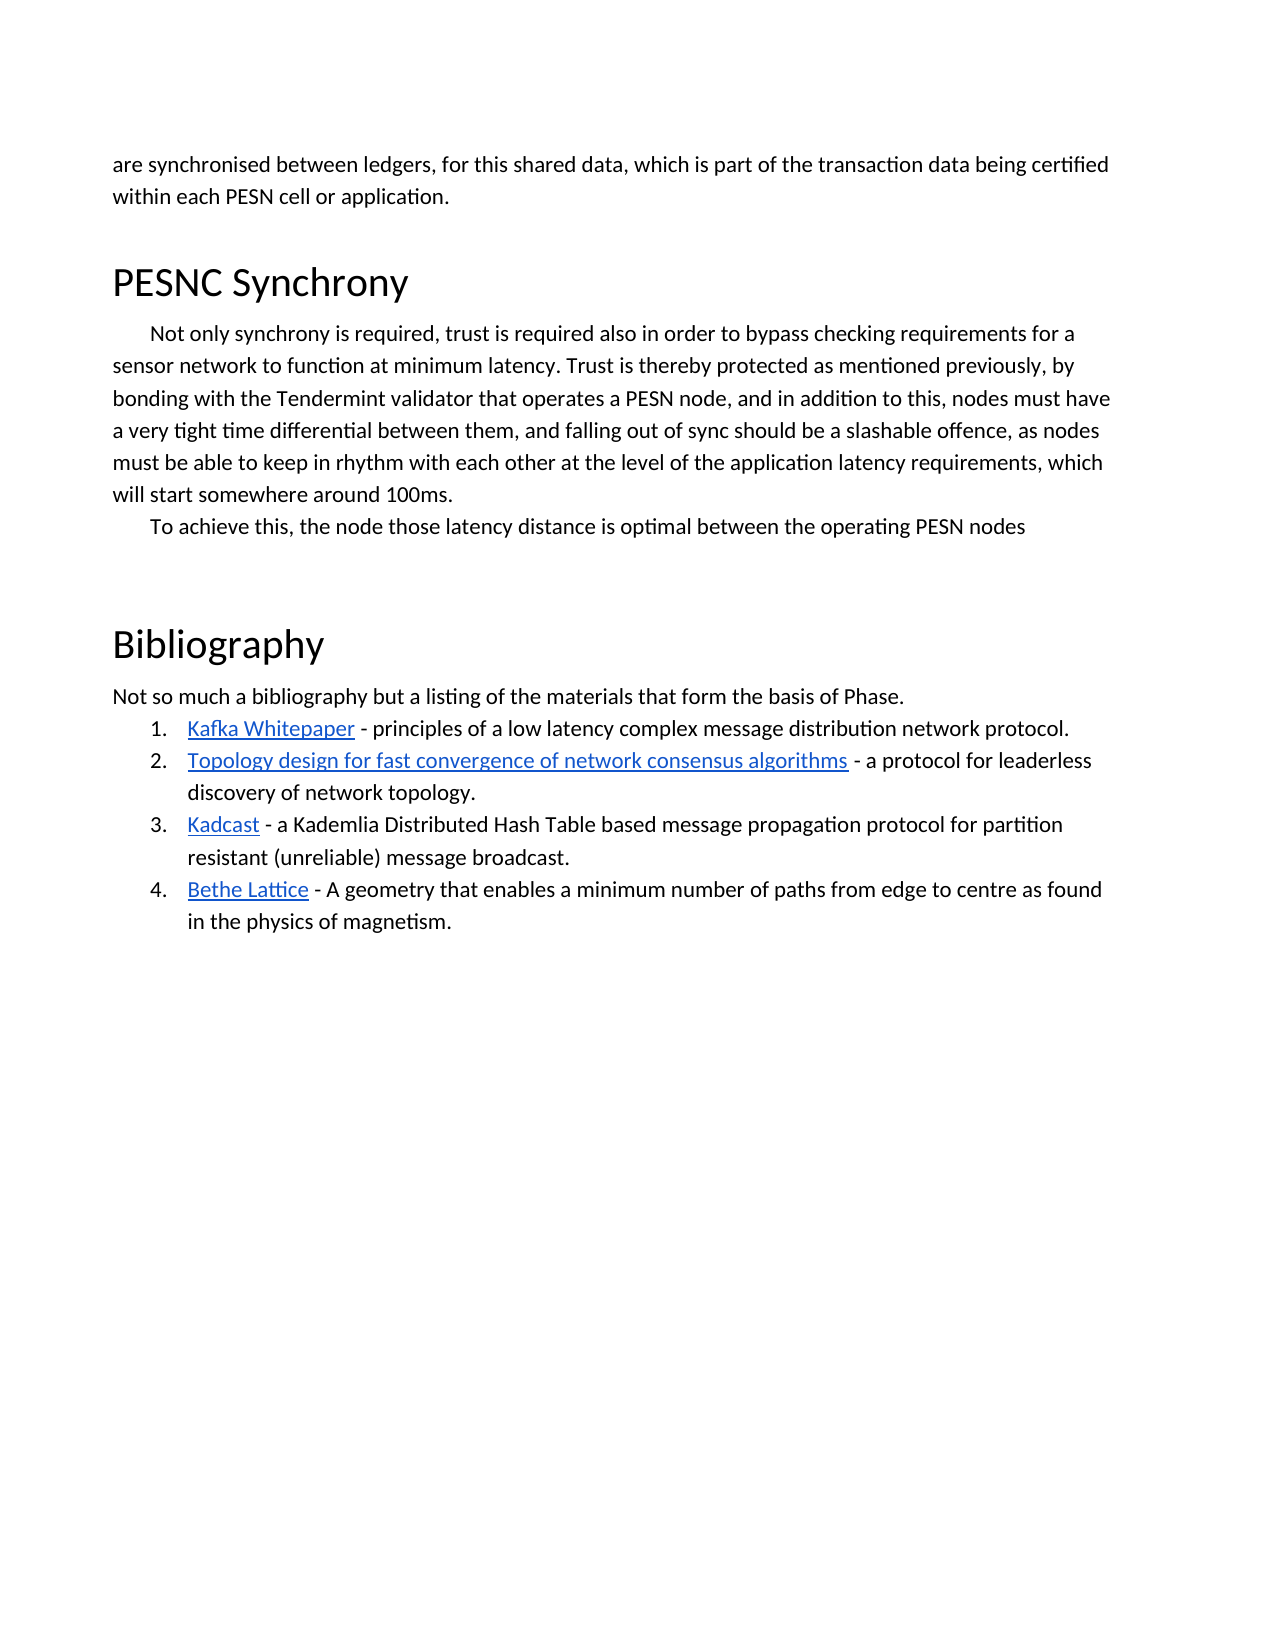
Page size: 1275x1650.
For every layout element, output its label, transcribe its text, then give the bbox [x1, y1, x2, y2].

text To achieve this, the node those latency distance is optimal between the operating PESN nodes [112, 512, 1125, 541]
text Not so much a bibliography but a listing of the materials that form the basis of Phase. [112, 682, 1125, 710]
list Bethe Lattice - A geometry that enables a minimum number of paths from edge to centre as found in the physics of magnetism. [150, 875, 1125, 935]
text Not only synchrony is required, trust is required also in order to bypass checking requirements for a sensor network to function at minimum latency. Trust is thereby protected as mentioned previously, by bonding with the Tendermint validator that operates a PESN node, and in addition to this, nodes must have a very tight time differential between them, and falling out of sync should be a slashable offence, as nodes must be able to keep in rhythm with each other at the level of the application latency requirements, which will start somewhere around 100ms. [112, 319, 1125, 508]
subtitle PESNC Synchrony [112, 256, 1125, 307]
subtitle Bibliography [112, 618, 1125, 669]
list Kadcast - a Kademlia Distributed Hash Table based message propagation protocol for partition resistant (unreliable) message broadcast. [150, 811, 1125, 871]
list Kafka Whitepaper - principles of a low latency complex message distribution network protocol. [150, 714, 1125, 742]
text are synchronised between ledgers, for this shared data, which is part of the transaction data being certified within each PESN cell or application. [112, 150, 1125, 210]
list Topology design for fast convergence of network consensus algorithms - a protocol for leaderless discovery of network topology. [150, 746, 1125, 806]
